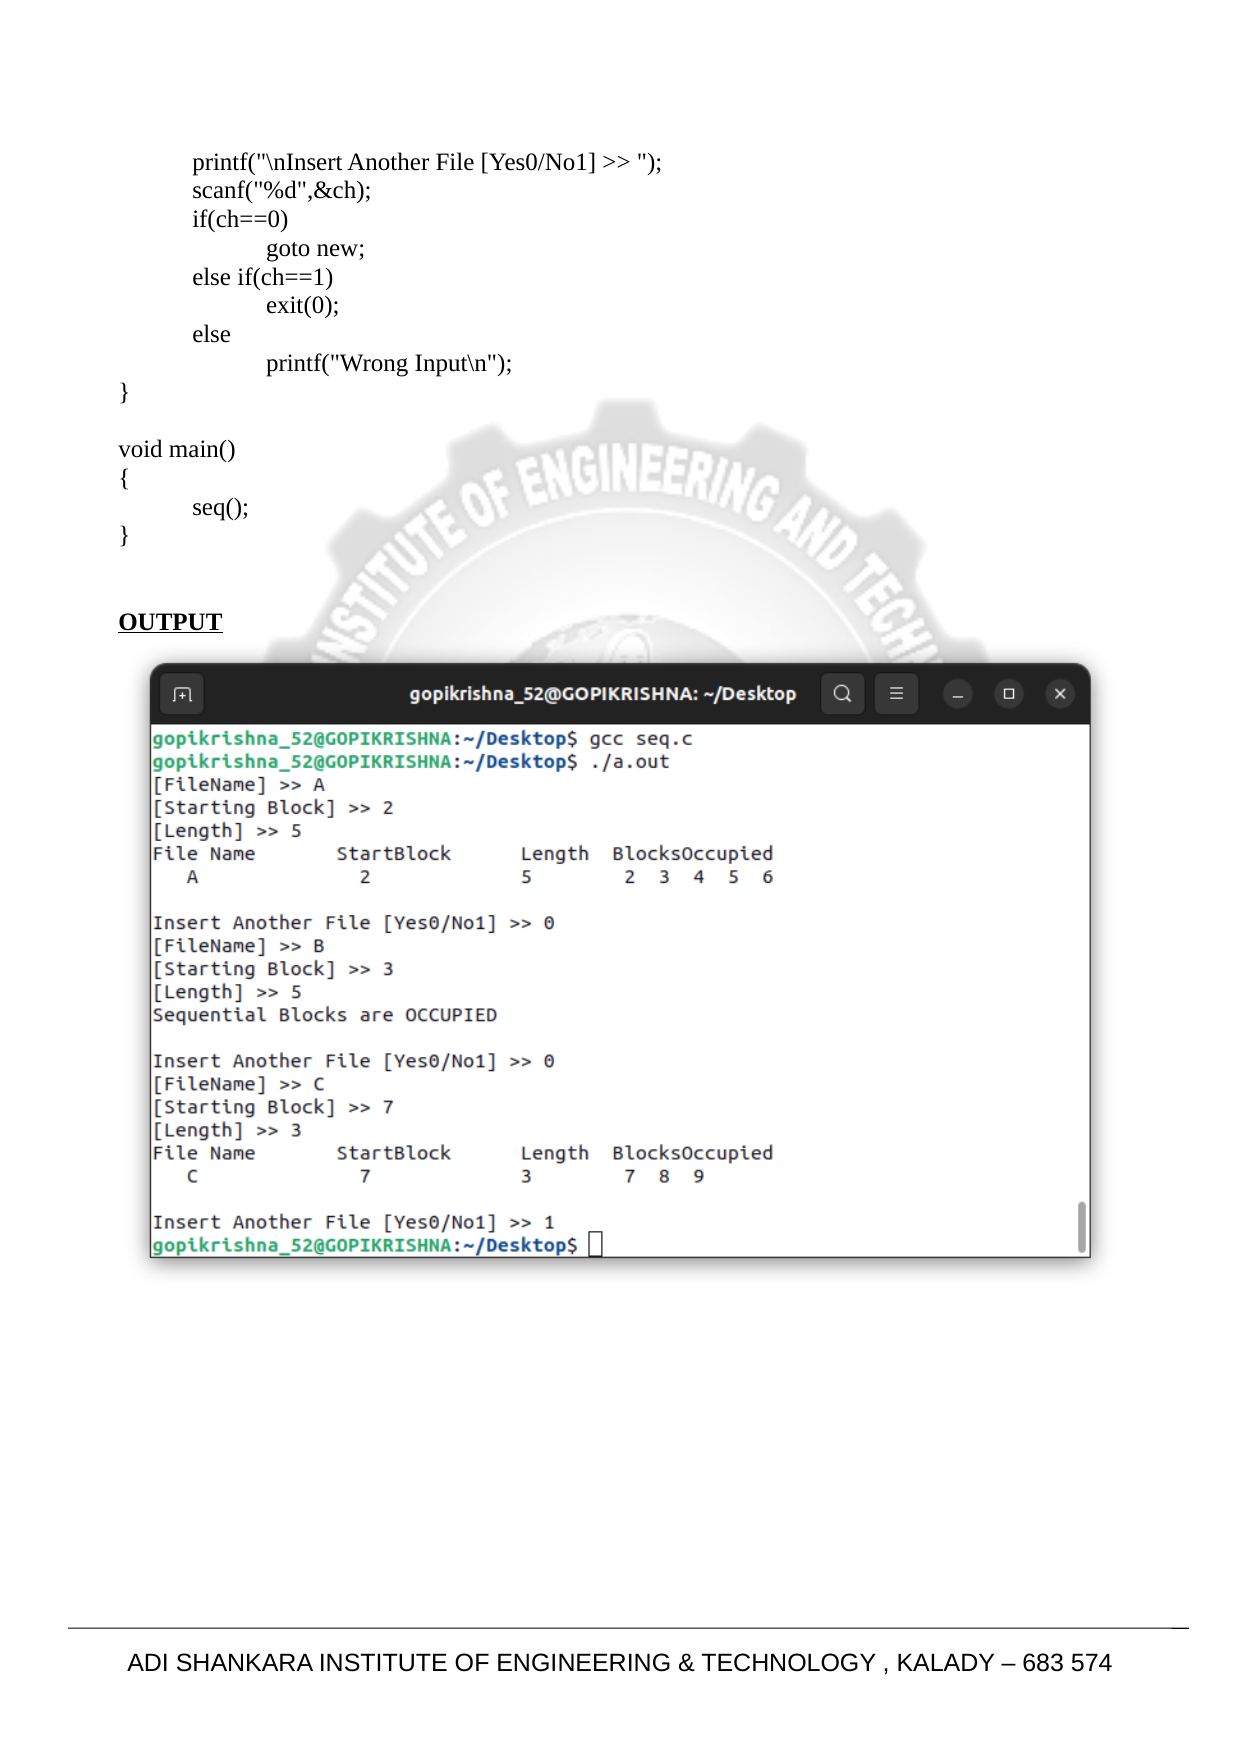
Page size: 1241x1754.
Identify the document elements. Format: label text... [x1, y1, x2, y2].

picture [118, 635, 1123, 1294]
text OUTPUT [118, 607, 1122, 635]
text printf("\nInsert Another File [Yes0/No1] >> "); scanf("%d",&ch); if(ch==0) goto new; else if(ch==1) exit(0); else printf("Wrong Input\n"); } void main() { seq(); } [118, 118, 1122, 578]
